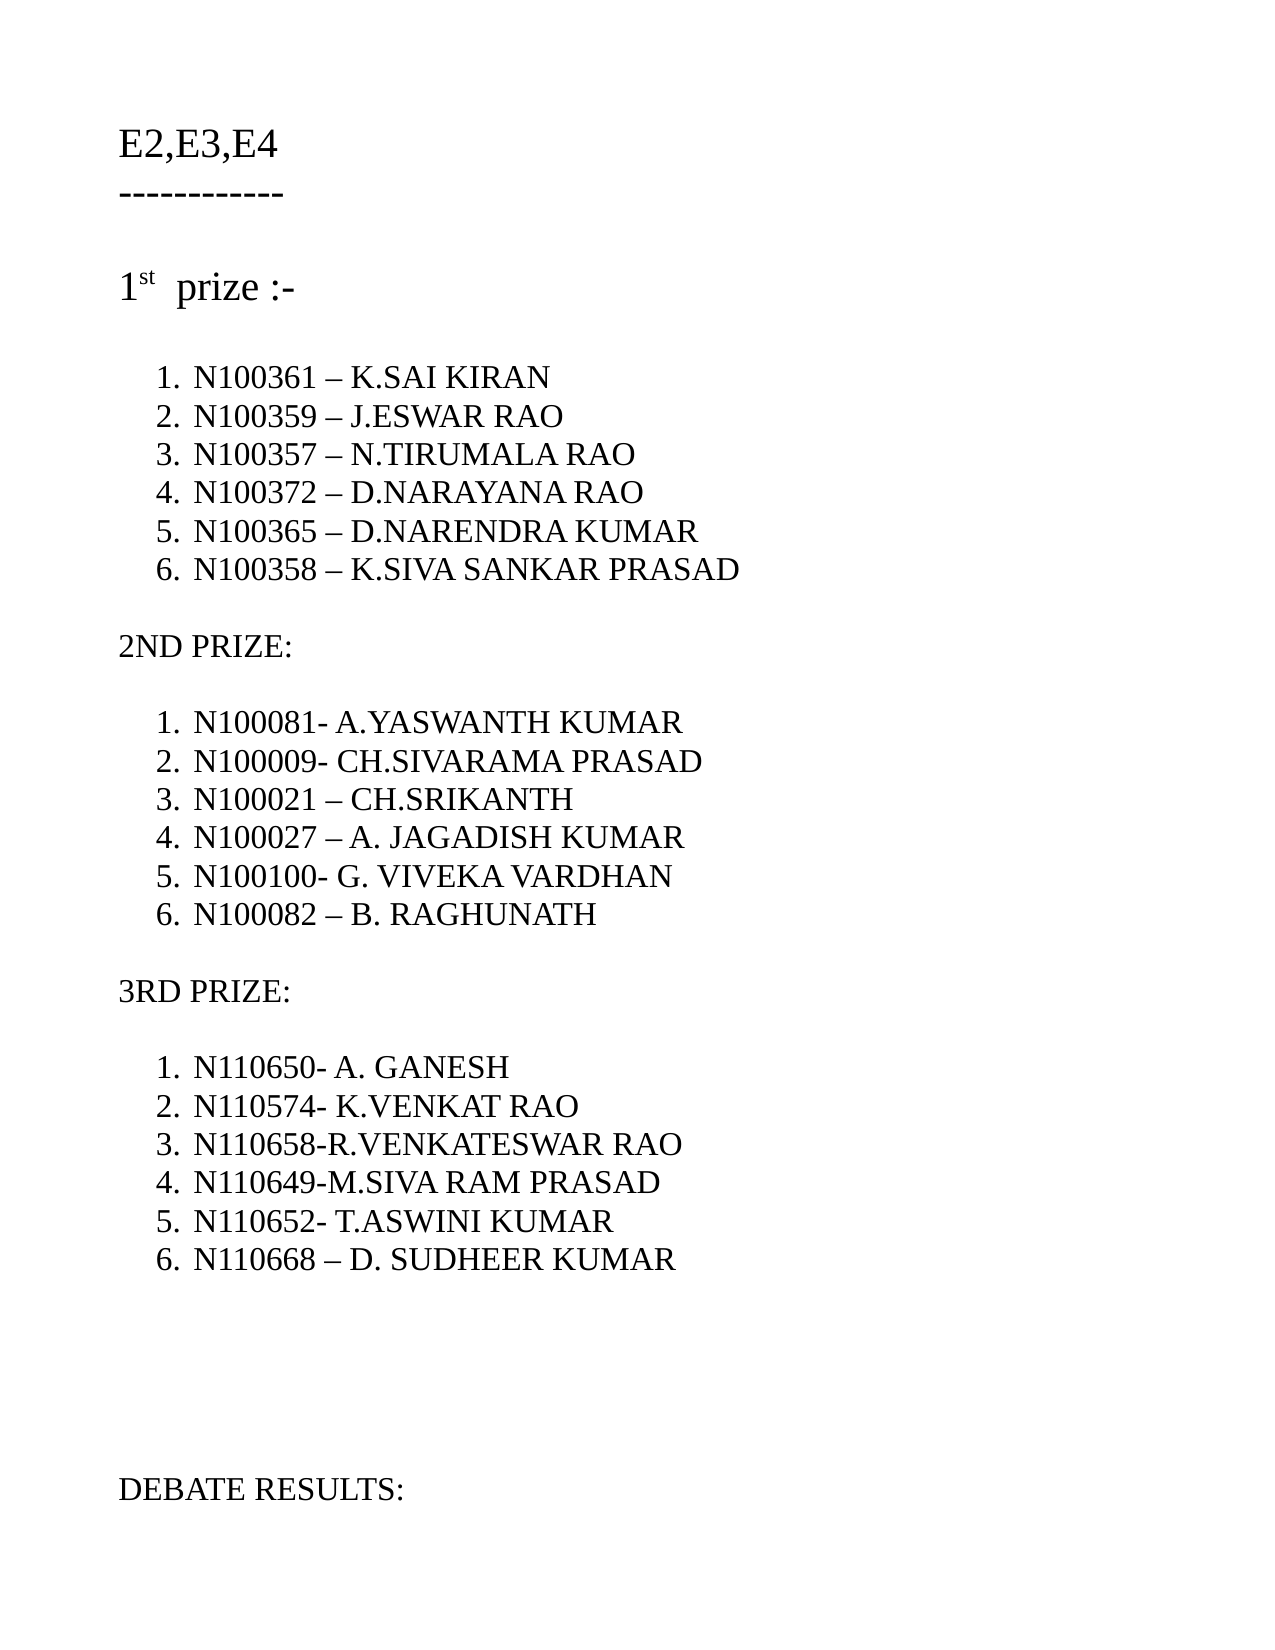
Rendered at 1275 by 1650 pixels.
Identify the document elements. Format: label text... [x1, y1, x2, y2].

list N110574- K.VENKAT RAO [156, 1086, 1157, 1124]
list N100372 – D.NARAYANA RAO [156, 473, 1157, 511]
list N100358 – K.SIVA SANKAR PRASAD [156, 549, 1157, 588]
text 3RD PRIZE: [118, 971, 1157, 1009]
list N100027 – A. JAGADISH KUMAR [156, 818, 1157, 856]
list N100082 – B. RAGHUNATH [156, 894, 1157, 933]
list N100100- G. VIVEKA VARDHAN [156, 856, 1157, 894]
list N100357 – N.TIRUMALA RAO [156, 434, 1157, 473]
list N110650- A. GANESH [156, 1048, 1157, 1086]
text E2,E3,E4 [118, 118, 1157, 166]
list N100361 – K.SAI KIRAN [156, 358, 1157, 396]
list N100081- A.YASWANTH KUMAR [156, 703, 1157, 741]
list N100365 – D.NARENDRA KUMAR [156, 511, 1157, 549]
text ------------ [118, 166, 1157, 214]
list N110658-R.VENKATESWAR RAO [156, 1124, 1157, 1163]
list N110652- T.ASWINI KUMAR [156, 1201, 1157, 1239]
text 1st prize :- [118, 262, 1157, 310]
list N100009- CH.SIVARAMA PRASAD [156, 741, 1157, 779]
text DEBATE RESULTS: [118, 1469, 1157, 1508]
list N100021 – CH.SRIKANTH [156, 779, 1157, 818]
list N110668 – D. SUDHEER KUMAR [156, 1239, 1157, 1278]
text 2ND PRIZE: [118, 626, 1157, 664]
list N100359 – J.ESWAR RAO [156, 396, 1157, 434]
list N110649-M.SIVA RAM PRASAD [156, 1163, 1157, 1201]
